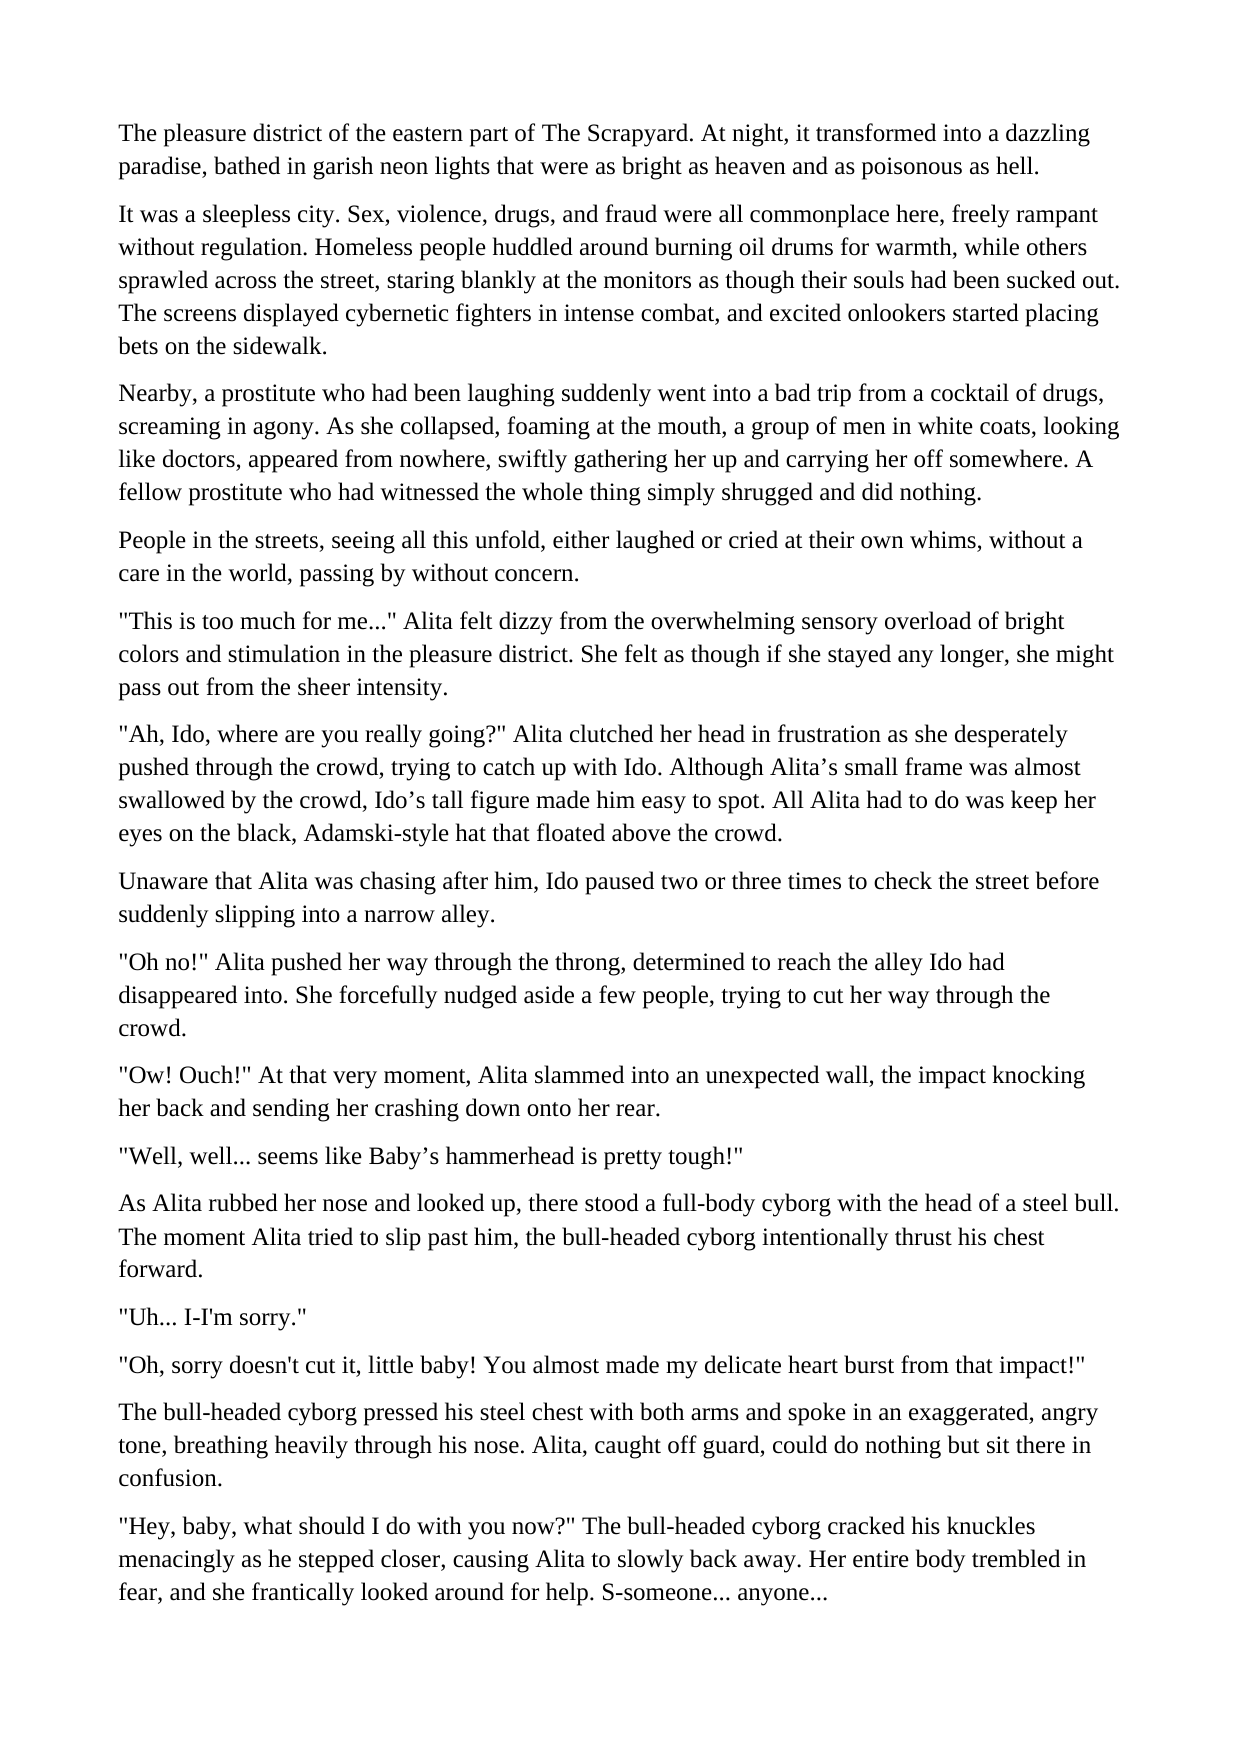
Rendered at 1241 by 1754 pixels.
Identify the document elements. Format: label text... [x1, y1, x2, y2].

text "Ow! Ouch!" At that very moment, Alita slammed into an unexpected wall, the impact knocking her back and sending her crashing down onto her rear. [118, 1060, 1122, 1122]
text The bull-headed cyborg pressed his steel chest with both arms and spoke in an exaggerated, angry tone, breathing heavily through his nose. Alita, caught off guard, could do nothing but sit there in confusion. [118, 1397, 1122, 1492]
text "This is too much for me..." Alita felt dizzy from the overwhelming sensory overload of bright colors and stimulation in the pleasure district. She felt as though if she stayed any longer, she might pass out from the sheer intensity. [118, 606, 1122, 701]
text The pleasure district of the eastern part of The Scrapyard. At night, it transformed into a dazzling paradise, bathed in garish neon lights that were as bright as heaven and as poisonous as hell. [118, 118, 1122, 180]
text "Well, well... seems like Baby’s hammerhead is pretty tough!" [118, 1141, 1122, 1170]
text "Ah, Ido, where are you really going?" Alita clutched her head in frustration as she desperately pushed through the crowd, trying to catch up with Ido. Although Alita’s small frame was almost swallowed by the crowd, Ido’s tall figure made him easy to spot. All Alita had to do was keep her eyes on the black, Adamski-style hat that floated above the crowd. [118, 719, 1122, 847]
text As Alita rubbed her nose and looked up, there stood a full-body cyborg with the head of a steel bull. The moment Alita tried to slip past him, the bull-headed cyborg intentionally thrust his chest forward. [118, 1188, 1122, 1283]
text It was a sleepless city. Sex, violence, drugs, and fraud were all commonplace here, freely rampant without regulation. Homeless people huddled around burning oil drums for warmth, while others sprawled across the street, staring blankly at the monitors as though their souls had been sucked out. The screens displayed cybernetic fighters in intense combat, and excited onlookers started placing bets on the sidewalk. [118, 199, 1122, 359]
text "Hey, baby, what should I do with you now?" The bull-headed cyborg cracked his knuckles menacingly as he stepped closer, causing Alita to slowly back away. Her entire body trembled in fear, and she frantically looked around for help. S-someone... anyone... [118, 1511, 1122, 1606]
text People in the streets, seeing all this unfold, either laughed or cried at their own whims, without a care in the world, passing by without concern. [118, 525, 1122, 587]
text Unaware that Alita was chasing after him, Ido paused two or three times to check the street before suddenly slipping into a narrow alley. [118, 866, 1122, 928]
text Nearby, a prostitute who had been laughing suddenly went into a bad trip from a cocktail of drugs, screaming in agony. As she collapsed, foaming at the mouth, a group of men in white coats, looking like doctors, appeared from nowhere, swiftly gathering her up and carrying her off somewhere. A fellow prostitute who had witnessed the whole thing simply shrugged and did nothing. [118, 378, 1122, 506]
text "Uh... I-I'm sorry." [118, 1302, 1122, 1331]
text "Oh, sorry doesn't cut it, little baby! You almost made my delicate heart burst from that impact!" [118, 1350, 1122, 1378]
text "Oh no!" Alita pushed her way through the throng, determined to reach the alley Ido had disappeared into. She forcefully nudged aside a few people, trying to cut her way through the crowd. [118, 947, 1122, 1041]
